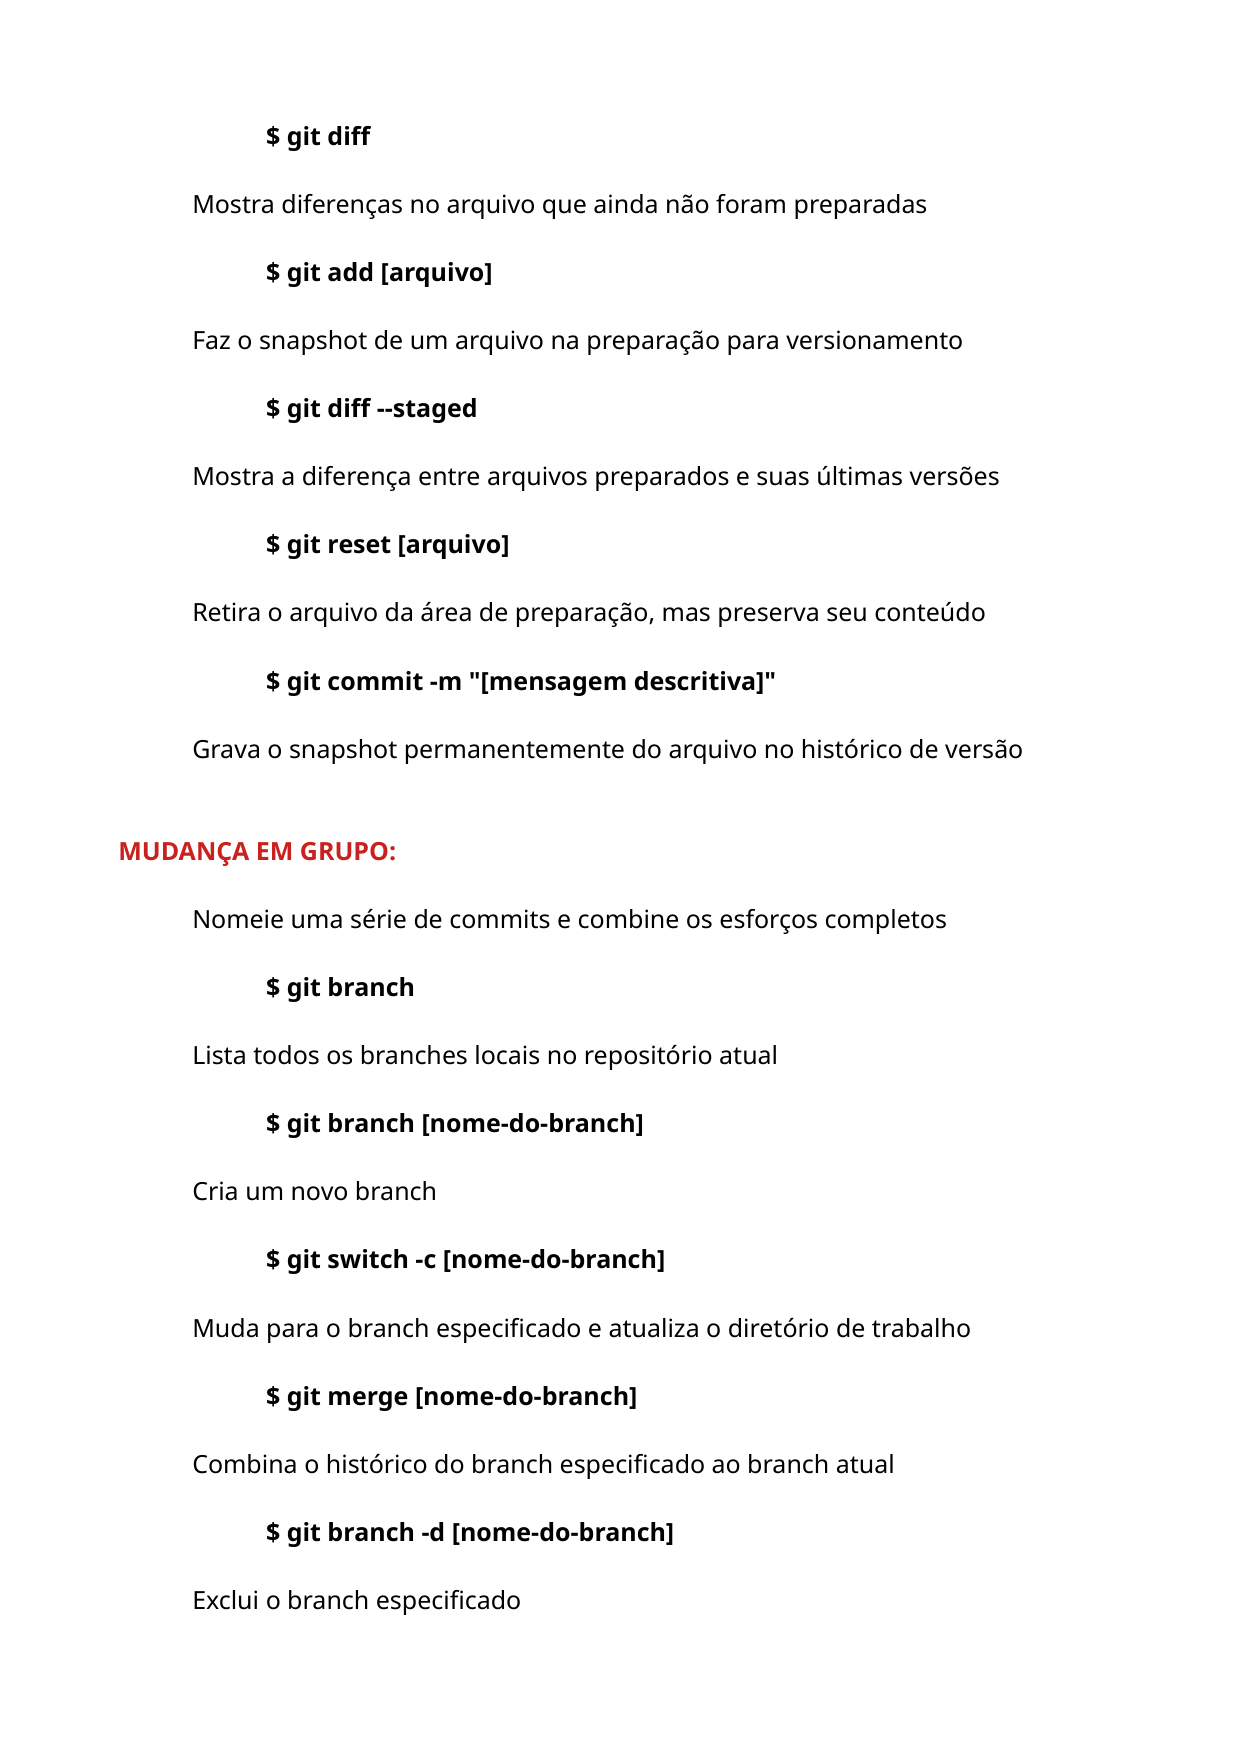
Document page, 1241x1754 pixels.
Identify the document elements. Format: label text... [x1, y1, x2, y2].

text $ git branch [118, 970, 1122, 1004]
text Mostra a diferença entre arquivos preparados e suas últimas versões [118, 459, 1122, 493]
text Faz o snapshot de um arquivo na preparação para versionamento [118, 322, 1122, 357]
text $ git reset [arquivo] [118, 527, 1122, 561]
text $ git branch [nome-do-branch] [118, 1106, 1122, 1140]
text Nomeie uma série de commits e combine os esforços completos [118, 902, 1122, 936]
text Exclui o branch especificado [118, 1583, 1122, 1617]
text Mostra diferenças no arquivo que ainda não foram preparadas [118, 186, 1122, 220]
text $ git merge [nome-do-branch] [118, 1378, 1122, 1412]
text Muda para o branch especificado e atualiza o diretório de trabalho [118, 1310, 1122, 1344]
text Retira o arquivo da área de preparação, mas preserva seu conteúdo [118, 595, 1122, 629]
text $ git diff [118, 118, 1122, 152]
text Combina o histórico do branch especificado ao branch atual [118, 1447, 1122, 1481]
text $ git add [arquivo] [118, 254, 1122, 288]
text Grava o snapshot permanentemente do arquivo no histórico de versão [118, 731, 1122, 765]
text $ git branch -d [nome-do-branch] [118, 1515, 1122, 1549]
text Cria um novo branch [118, 1174, 1122, 1208]
text MUDANÇA EM GRUPO: [118, 833, 1122, 867]
text $ git diff --staged [118, 391, 1122, 425]
text Lista todos os branches locais no repositório atual [118, 1038, 1122, 1072]
text $ git commit -m "[mensagem descritiva]" [118, 663, 1122, 697]
text $ git switch -c [nome-do-branch] [118, 1242, 1122, 1276]
